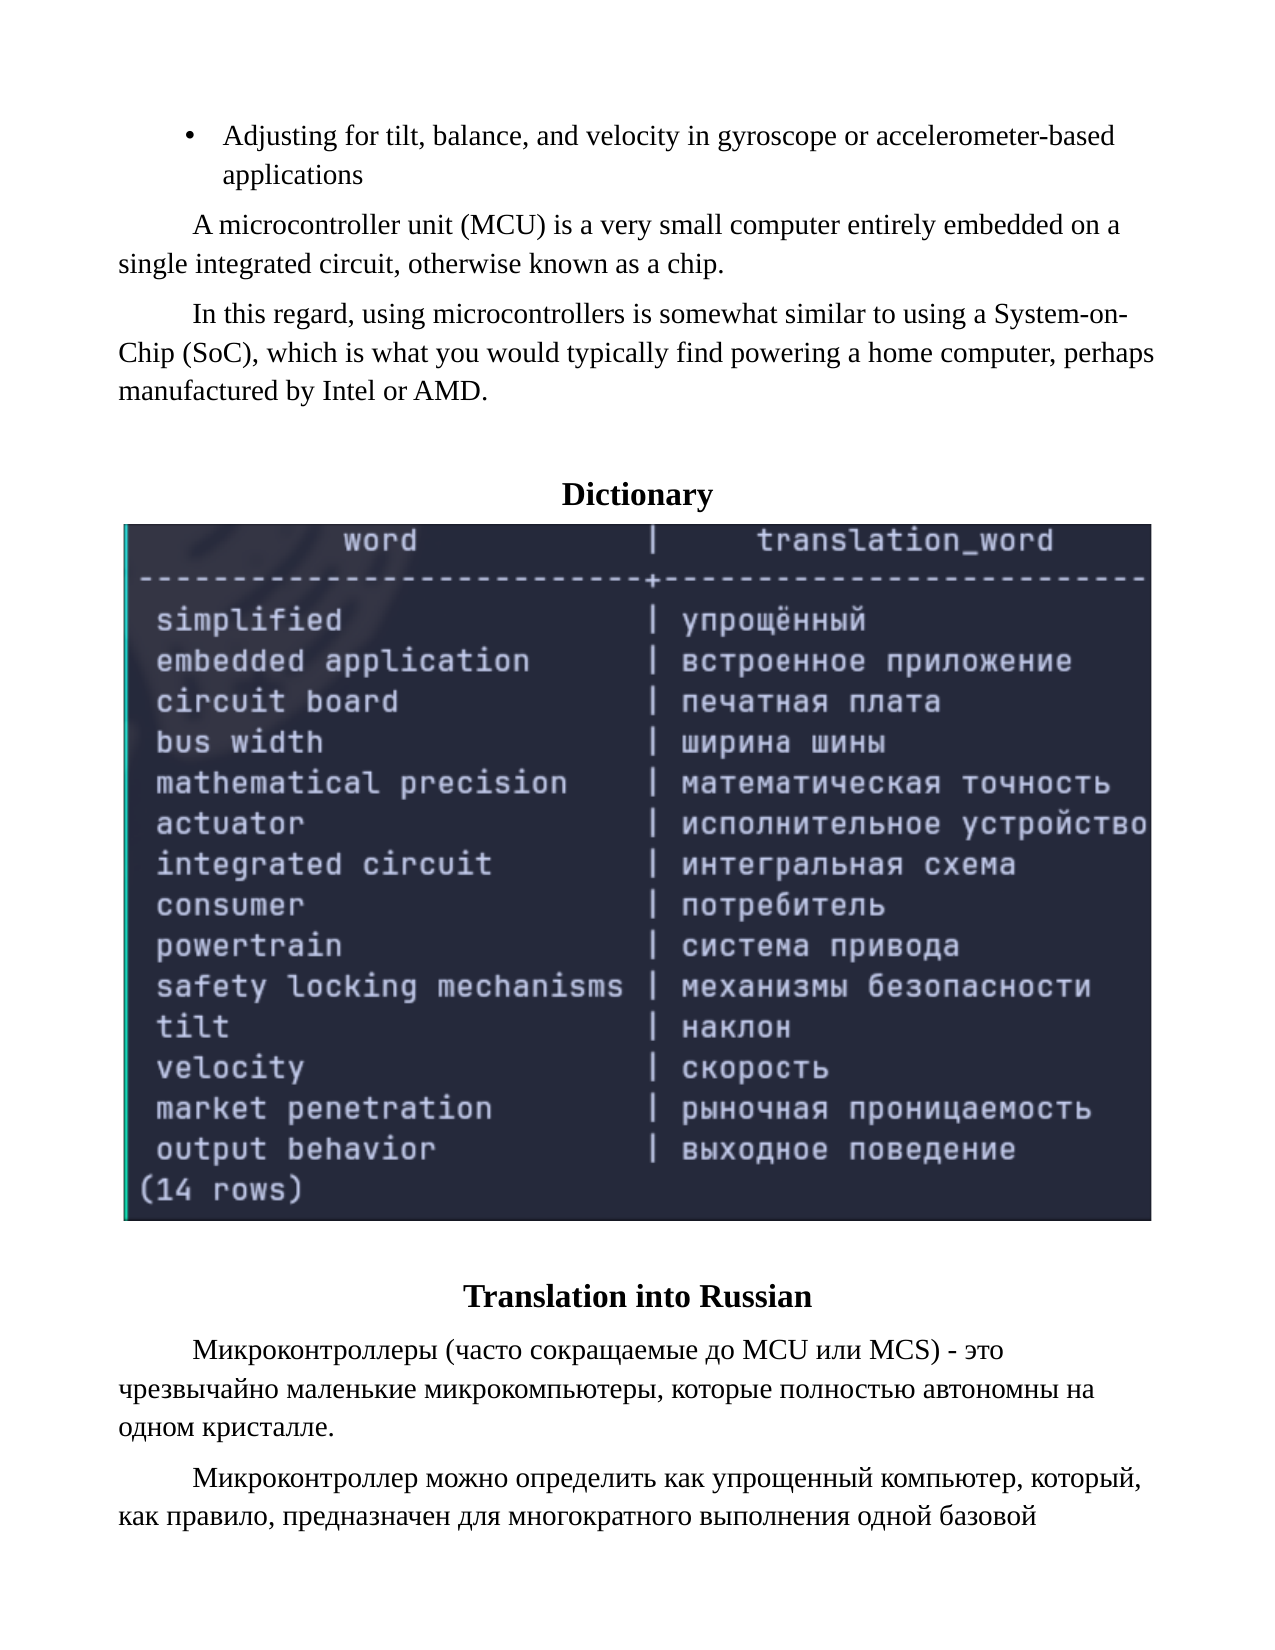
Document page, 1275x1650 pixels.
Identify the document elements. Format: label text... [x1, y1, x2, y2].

picture [123, 524, 1152, 1221]
text In this regard, using microcontrollers is somewhat similar to using a System-on-Chip (SoC), which is what you would typically find powering a home computer, perhaps manufactured by Intel or AMD. [118, 296, 1157, 407]
text Микроконтроллеры (часто сокращаемые до MCU или MCS) - это чрезвычайно маленькие микрокомпьютеры, которые полностью автономны на одном кристалле. [118, 1332, 1157, 1443]
list Adjusting for tilt, balance, and velocity in gyroscope or accelerometer-based applications [185, 118, 1157, 190]
text Dictionary [118, 474, 1157, 512]
text A microcontroller unit (MCU) is a very small computer entirely embedded on a single integrated circuit, otherwise known as a chip. [118, 207, 1157, 279]
text Микроконтроллер можно определить как упрощенный компьютер, который, как правило, предназначен для многократного выполнения одной базовой [118, 1460, 1157, 1532]
text Translation into Russian [118, 1276, 1157, 1315]
